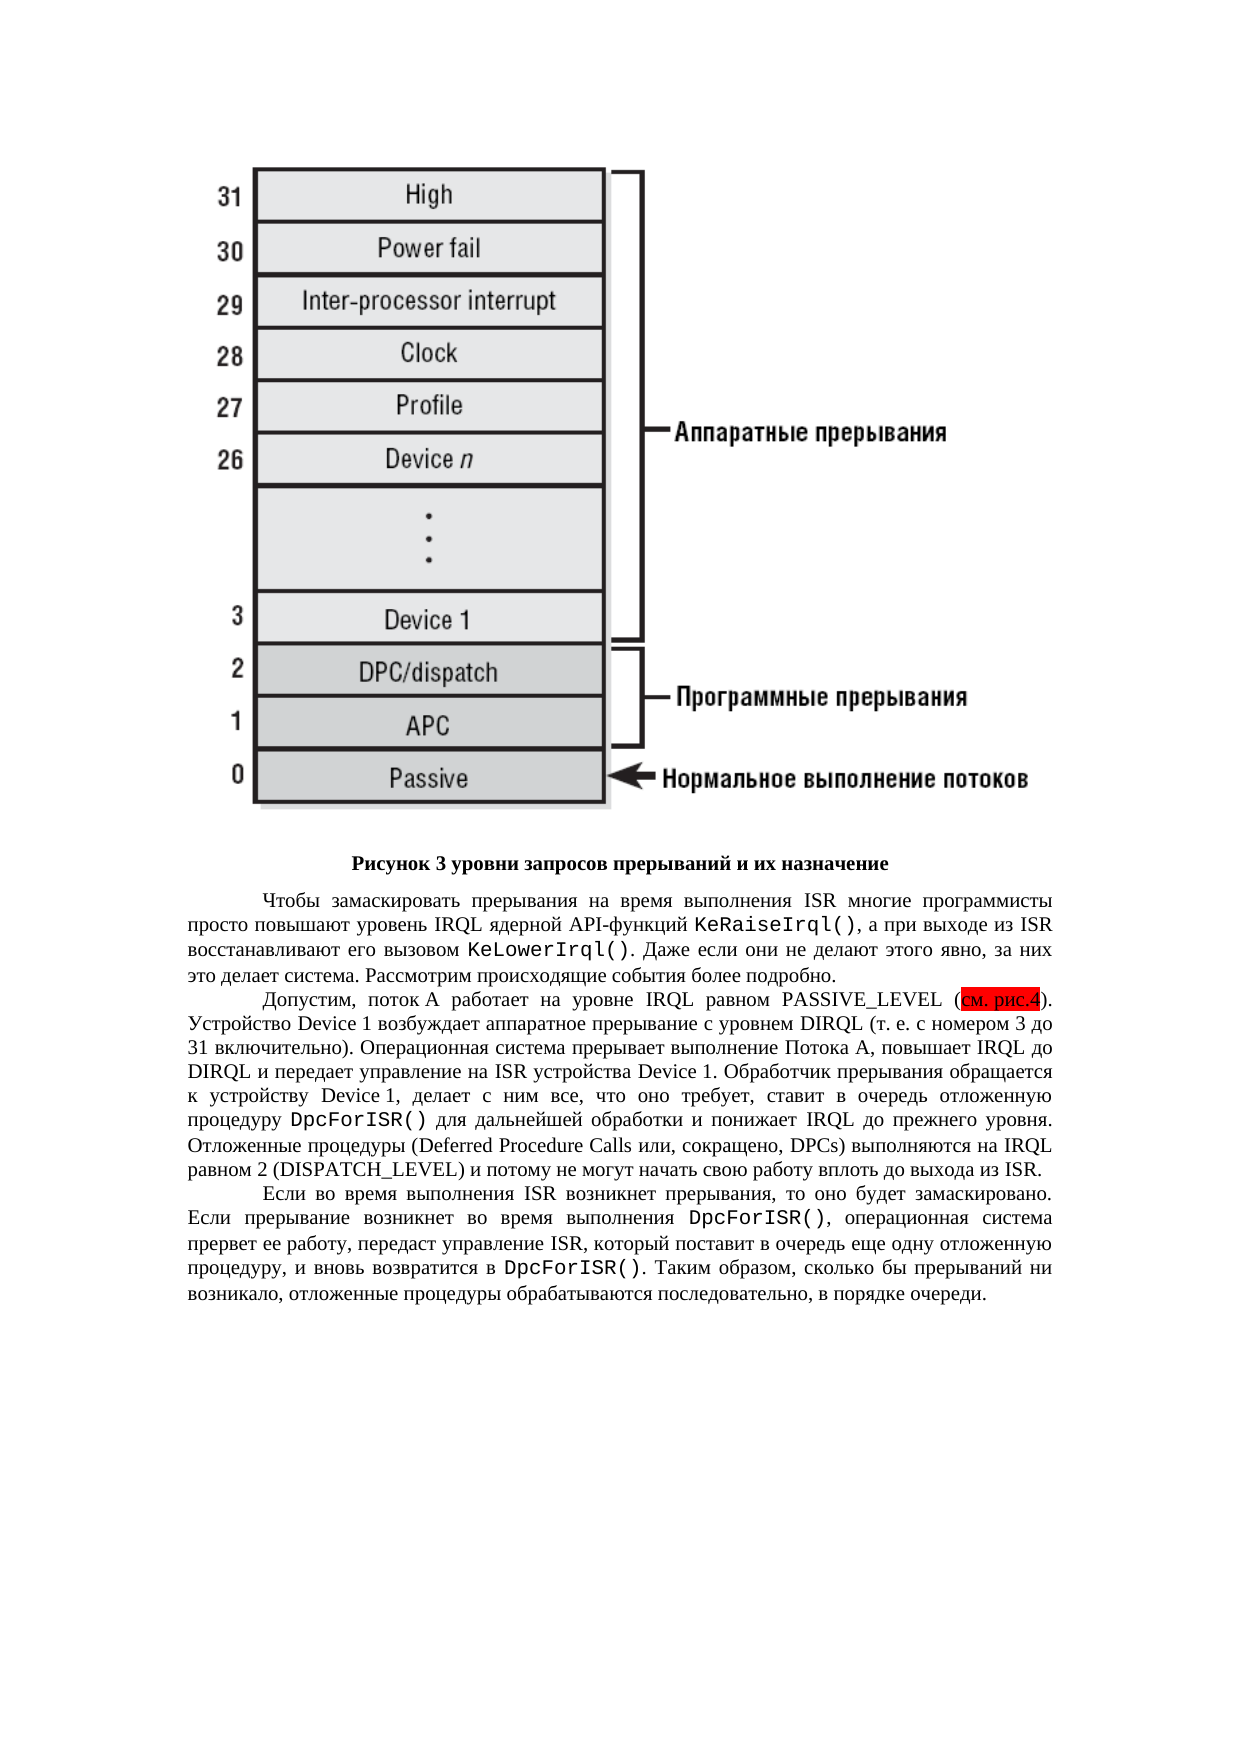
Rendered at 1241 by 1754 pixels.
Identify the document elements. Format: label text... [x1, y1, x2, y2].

text Чтобы замаскировать прерывания на время выполнения ISR многие программисты просто повышают уровень IRQL ядерной API-функций KeRaiseIrql(), а при выходе из ISR восстанавливают его вызовом KeLowerIrql(). Даже если они не делают этого явно, за них это делает система. Рассмотрим происходящие события более подробно. [187, 887, 1053, 987]
text Допустим, поток A работает на уровне IRQL равном PASSIVE_LEVEL (см. рис.4). Устройство Device 1 возбуждает аппаратное прерывание с уровнем DIRQL (т. е. с номером 3 до 31 включительно). Операционная система прерывает выполнение Потока A, повышает IRQL до DIRQL и передает управление на ISR устройства Device 1. Обработчик прерывания обращается к устройству Device 1, делает с ним все, что оно требует, ставит в очередь отложенную процедуру DpcForISR() для дальнейшей обработки и понижает IRQL до прежнего уровня. Отложенные процедуры (Deferred Procedure Calls или, сокращено, DPCs) выполняются на IRQL равном 2 (DISPATCH_LEVEL) и потому не могут начать свою работу вплоть до выхода из ISR. [187, 987, 1053, 1181]
picture [187, 150, 1052, 839]
text Если во время выполнения ISR возникнет прерывания, то оно будет замаскировано. Если прерывание возникнет во время выполнения DpcForISR(), операционная система прервет ее работу, передаст управление ISR, который поставит в очередь еще одну отложенную процедуру, и вновь возвратится в DpcForISR(). Таким образом, сколько бы прерываний ни возникало, отложенные процедуры обрабатываются последовательно, в порядке очереди. [187, 1181, 1053, 1305]
text Рисунок 3 уровни запросов прерываний и их назначение [187, 851, 1053, 875]
